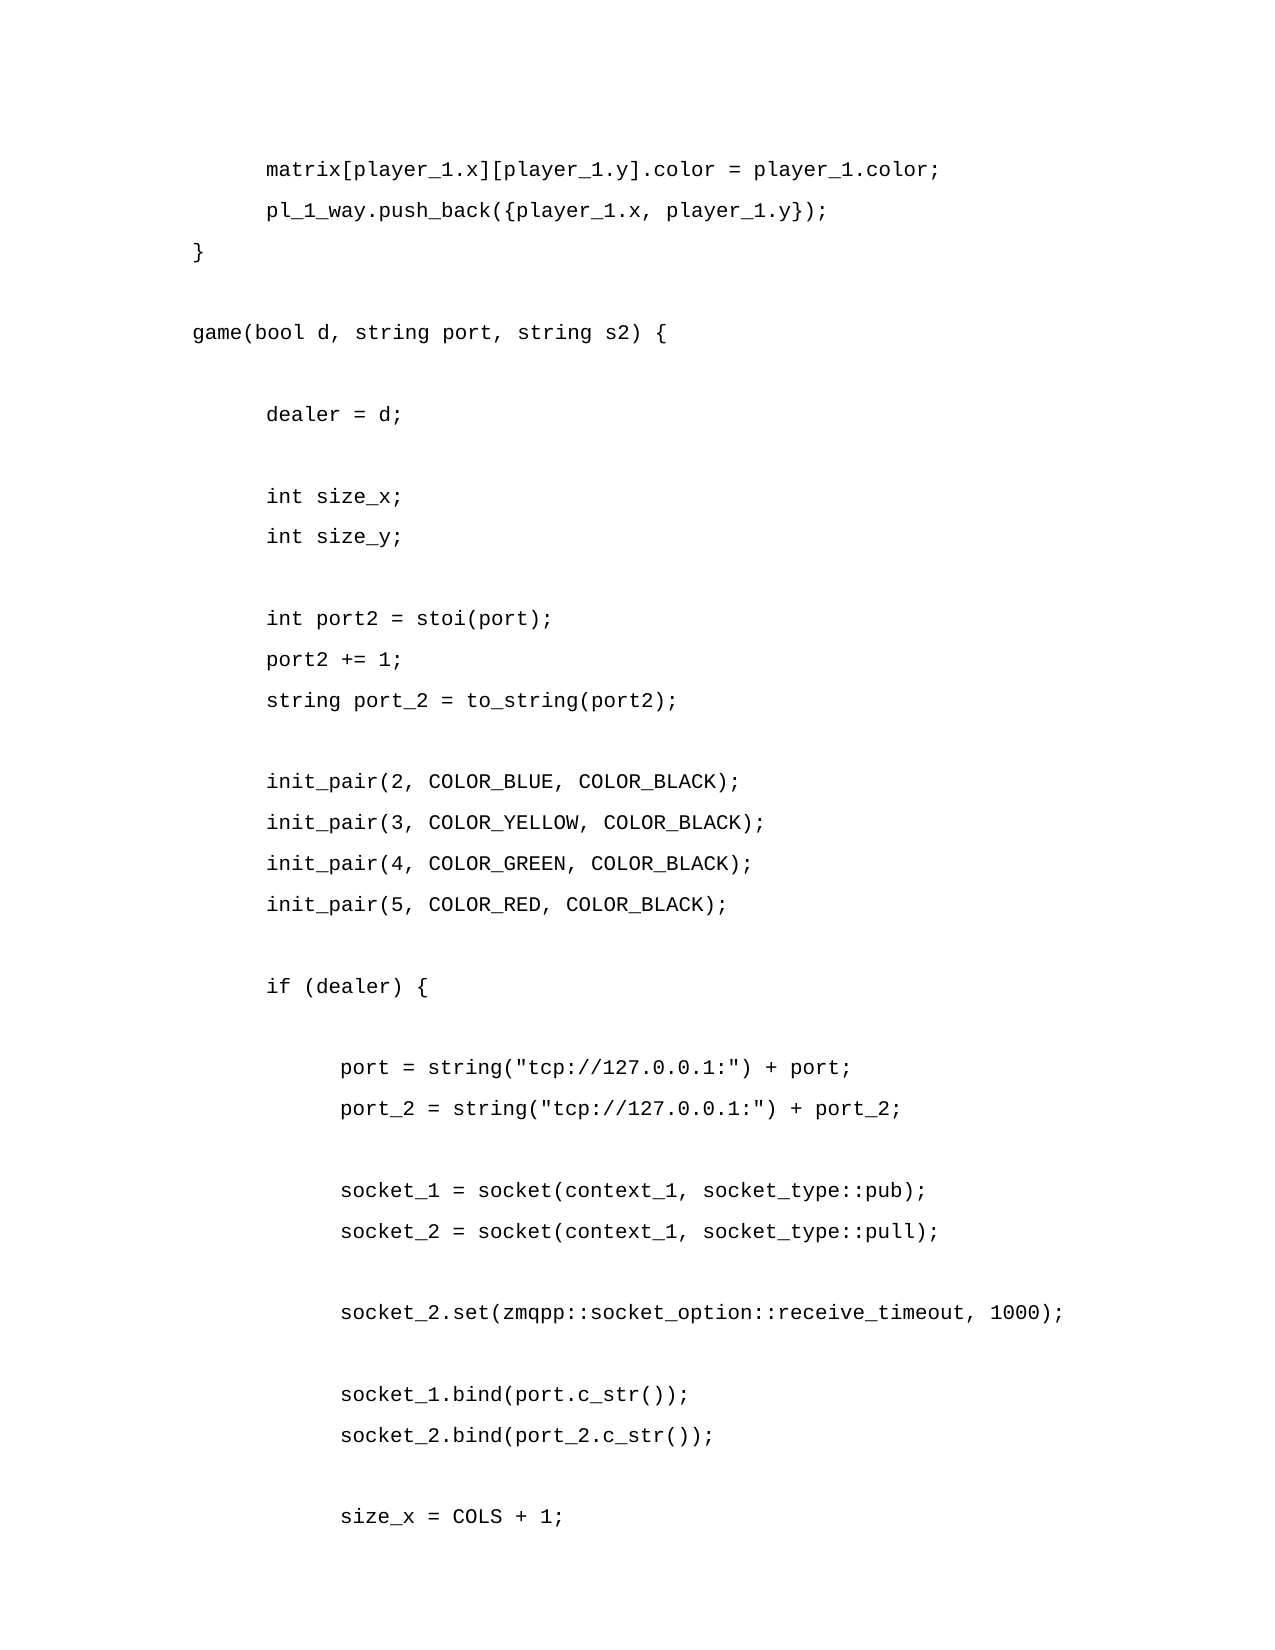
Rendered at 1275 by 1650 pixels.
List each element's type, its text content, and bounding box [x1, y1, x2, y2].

text string port_2 = to_string(port2); [118, 690, 1157, 713]
text pl_1_way.push_back({player_1.x, player_1.y}); [118, 200, 1157, 223]
text socket_2.set(zmqpp::socket_option::receive_timeout, 1000); [118, 1302, 1157, 1326]
text dealer = d; [118, 404, 1157, 428]
text port = string("tcp://127.0.0.1:") + port; [118, 1057, 1157, 1081]
text socket_2 = socket(context_1, socket_type::pull); [118, 1221, 1157, 1244]
text port2 += 1; [118, 649, 1157, 673]
text int size_x; [118, 486, 1157, 509]
text if (dealer) { [118, 976, 1157, 999]
text init_pair(4, COLOR_GREEN, COLOR_BLACK); [118, 853, 1157, 877]
text matrix[player_1.x][player_1.y].color = player_1.color; [118, 159, 1157, 183]
text init_pair(5, COLOR_RED, COLOR_BLACK); [118, 894, 1157, 918]
text int size_y; [118, 526, 1157, 550]
text port_2 = string("tcp://127.0.0.1:") + port_2; [118, 1098, 1157, 1122]
text int port2 = stoi(port); [118, 608, 1157, 632]
text game(bool d, string port, string s2) { [118, 322, 1157, 346]
text socket_1.bind(port.c_str()); [118, 1384, 1157, 1408]
text socket_2.bind(port_2.c_str()); [118, 1425, 1157, 1448]
text size_x = COLS + 1; [118, 1506, 1157, 1530]
text init_pair(2, COLOR_BLUE, COLOR_BLACK); [118, 771, 1157, 795]
text socket_1 = socket(context_1, socket_type::pub); [118, 1180, 1157, 1203]
text init_pair(3, COLOR_YELLOW, COLOR_BLACK); [118, 812, 1157, 836]
text } [118, 241, 1157, 264]
